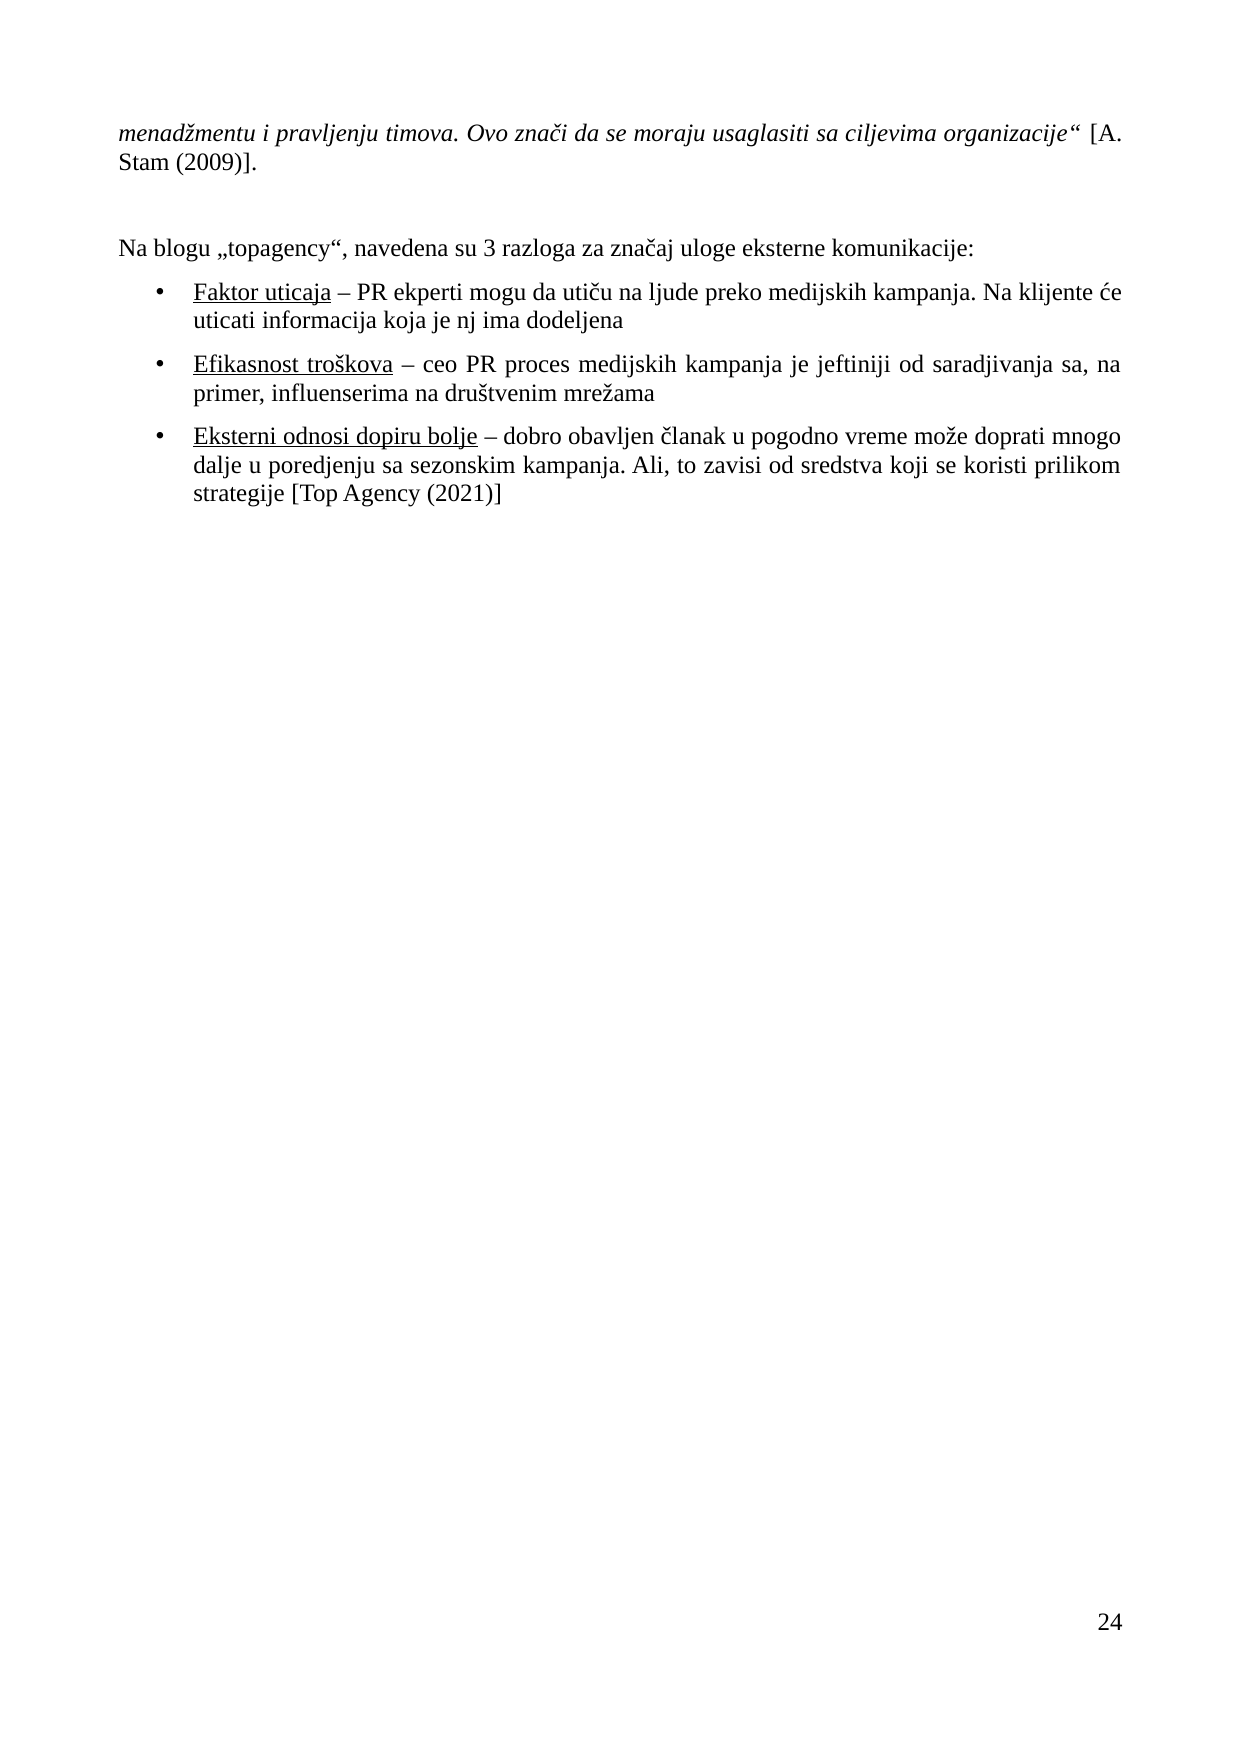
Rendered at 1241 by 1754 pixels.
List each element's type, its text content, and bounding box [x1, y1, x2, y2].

text menadžmentu i pravljenju timova. Ovo znači da se moraju usaglasiti sa ciljevima organizacije“ [A. Stam (2009)]. [118, 118, 1122, 176]
text Na blogu „topagency“, navedena su 3 razloga za značaj uloge eksterne komunikacije: [118, 233, 1122, 262]
list Eksterni odnosi dopiru bolje – dobro obavljen članak u pogodno vreme može doprati mnogo dalje u poredjenju sa sezonskim kampanja. Ali, to zavisi od sredstva koji se koristi prilikom strategije [Top Agency (2021)] [156, 421, 1122, 507]
list Efikasnost troškova – ceo PR proces medijskih kampanja je jeftiniji od saradjivanja sa, na primer, influenserima na društvenim mrežama [156, 349, 1122, 406]
list Faktor uticaja – PR ekperti mogu da utiču na ljude preko medijskih kampanja. Na klijente će uticati informacija koja je nj ima dodeljena [156, 277, 1122, 334]
